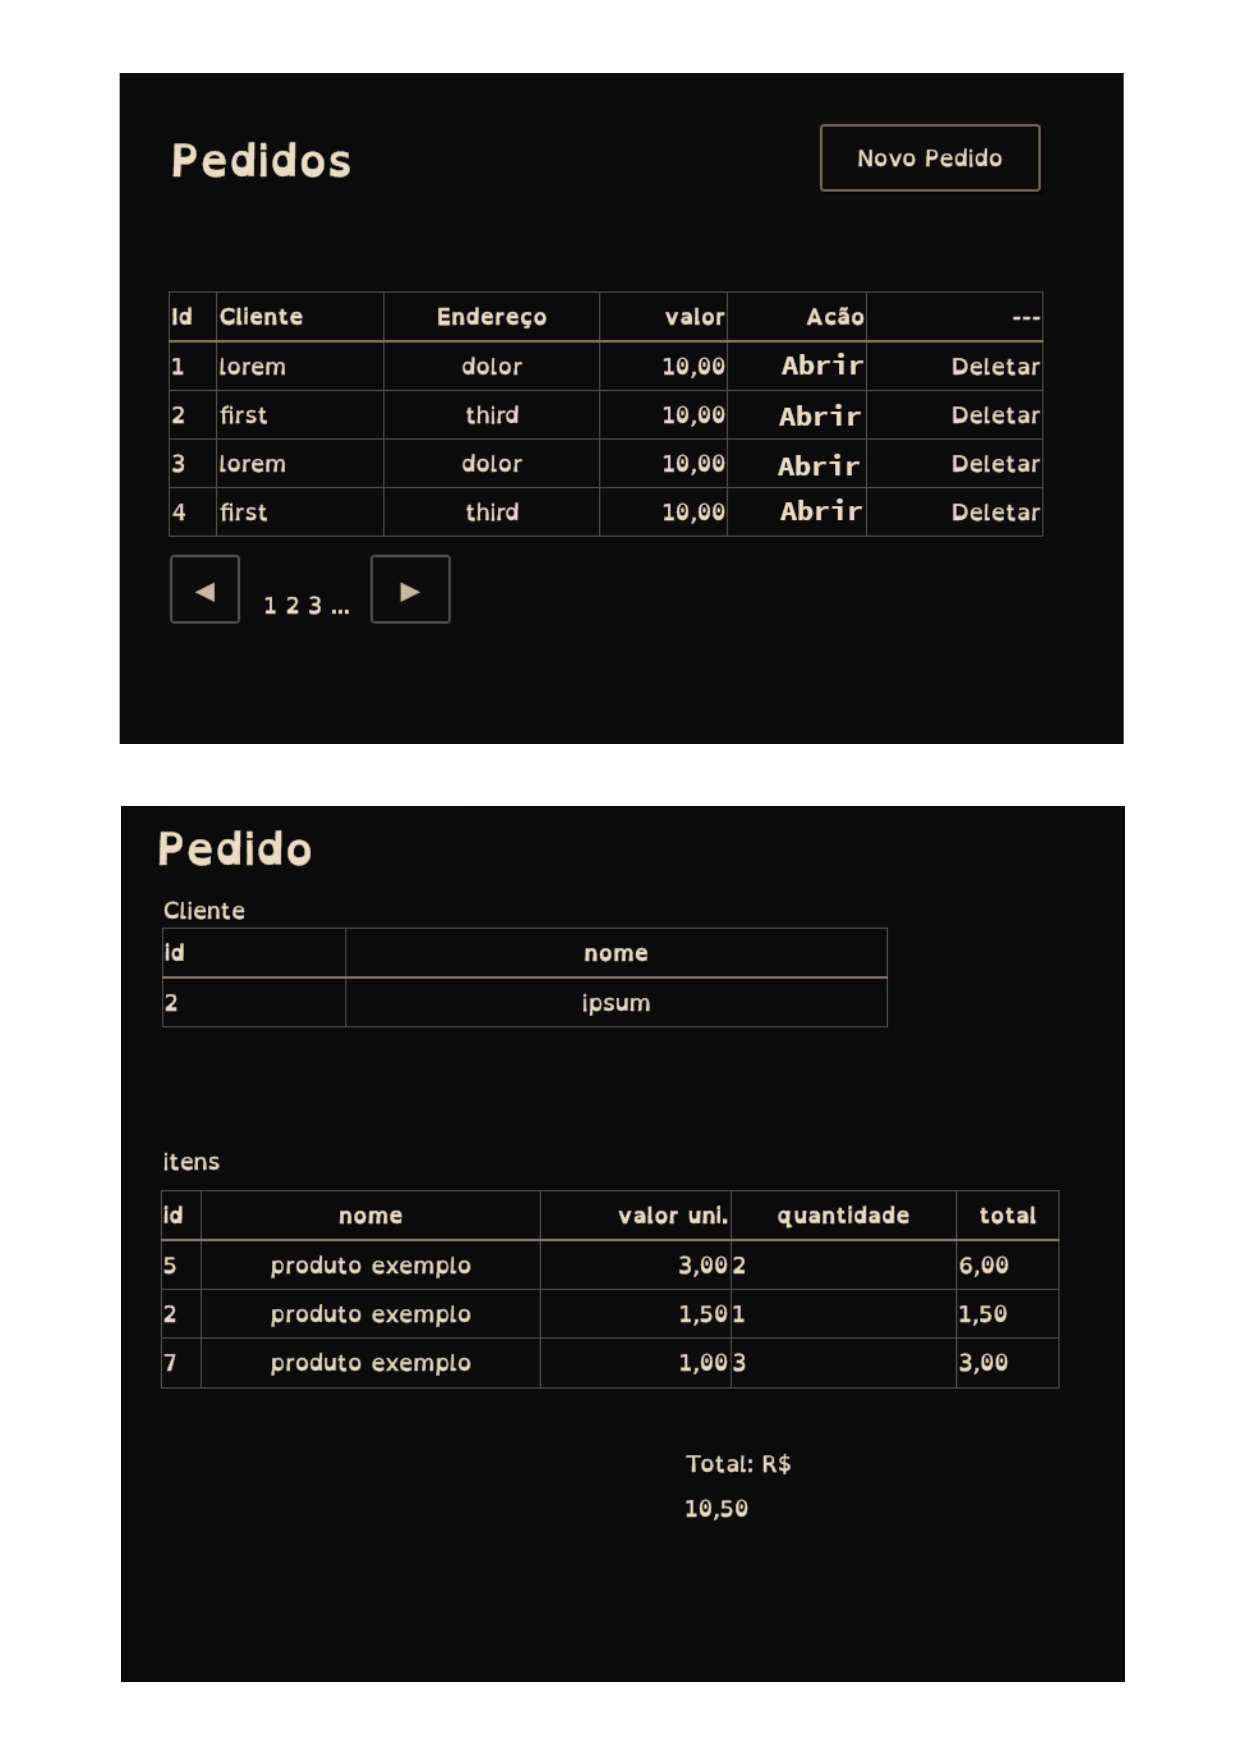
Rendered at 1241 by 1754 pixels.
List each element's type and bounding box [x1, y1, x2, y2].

picture [121, 806, 1125, 1682]
picture [119, 73, 1124, 744]
